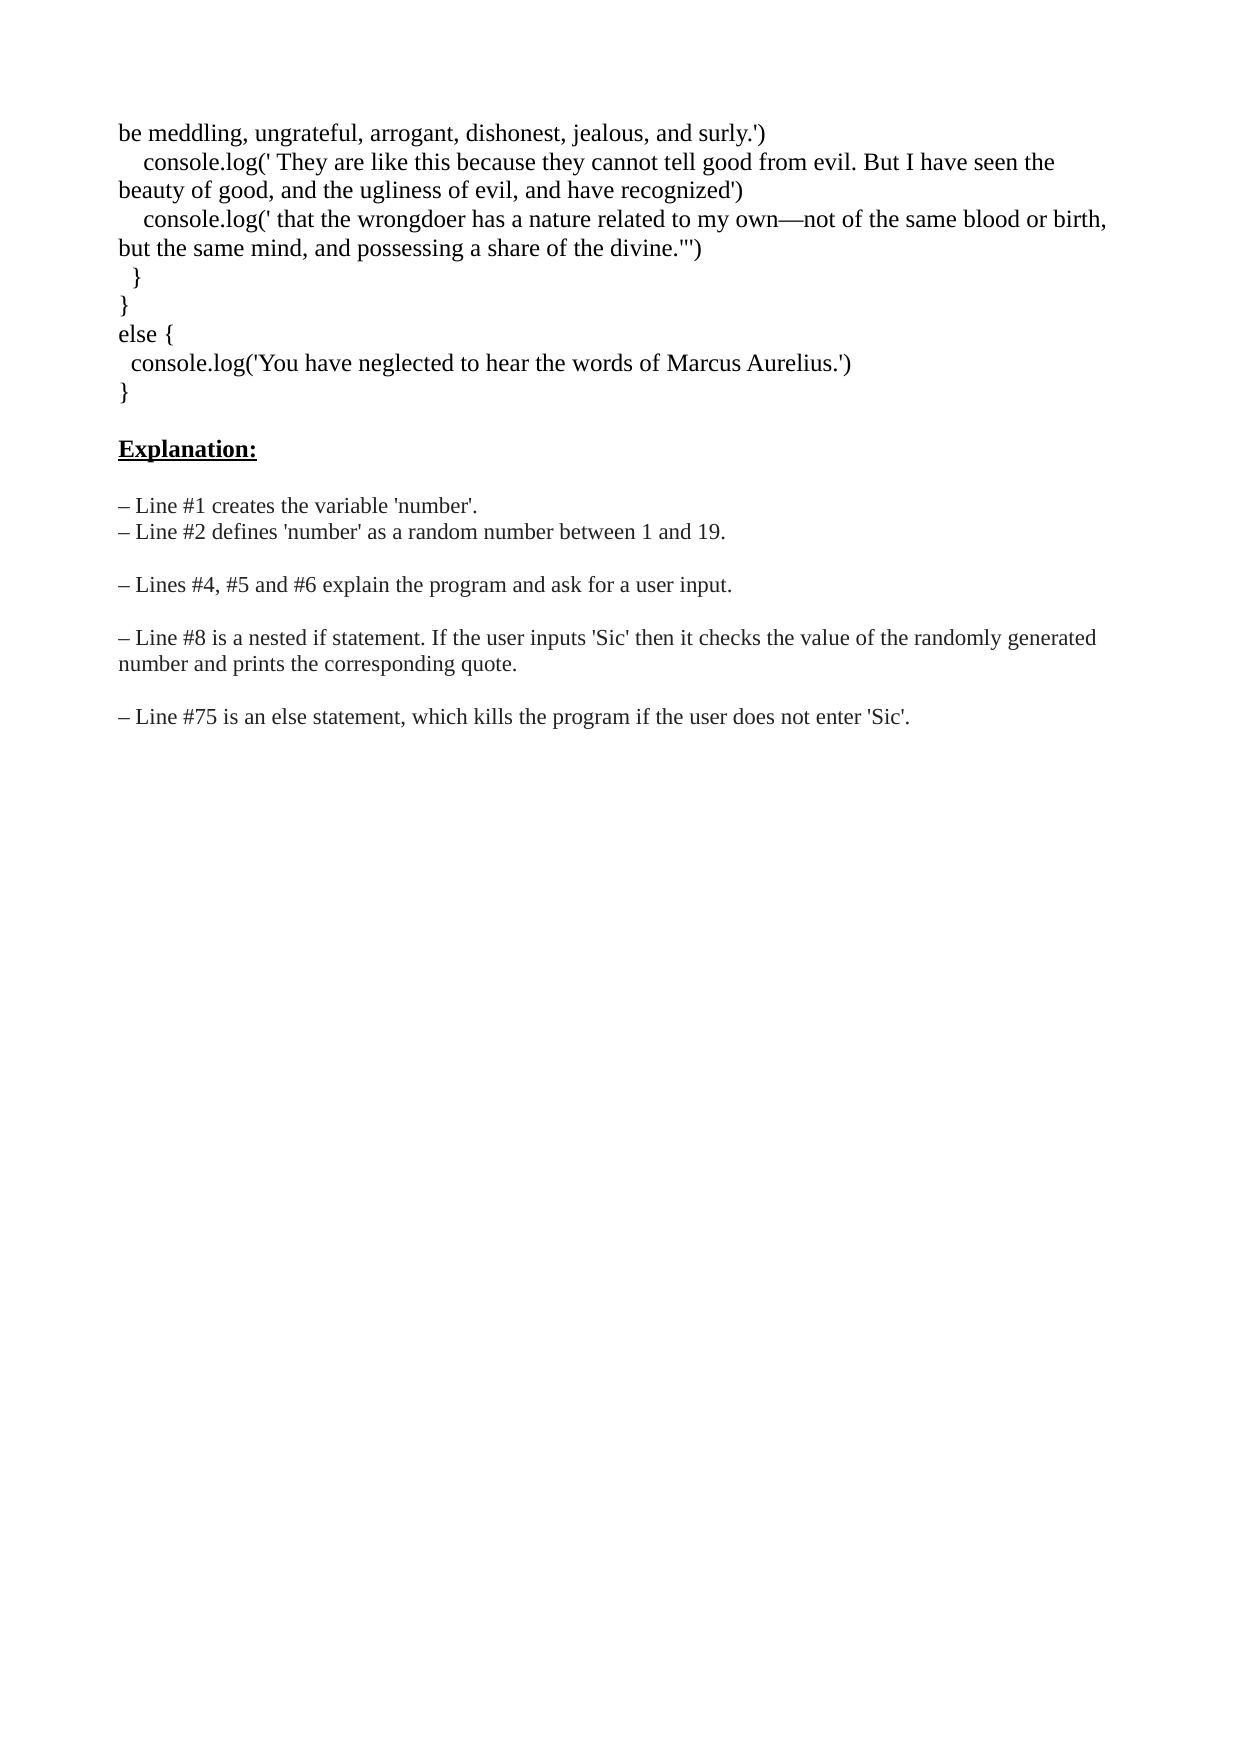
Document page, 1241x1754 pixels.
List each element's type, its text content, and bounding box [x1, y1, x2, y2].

text Explanation: [118, 434, 1122, 463]
text – Lines #4, #5 and #6 explain the program and ask for a user input. [118, 571, 1122, 597]
text – Line #8 is a nested if statement. If the user inputs 'Sic' then it checks the value of the randomly generated number and prints the corresponding quote. [118, 624, 1122, 676]
text be meddling, ungrateful, arrogant, dishonest, jealous, and surly.') console.log(' They are like this because they cannot tell good from evil. But I have seen the beauty of good, and the ugliness of evil, and have recognized') console.log(' that the wrongdoer has a nature related to my own—not of the same blood or birth, but the same mind, and possessing a share of the divine."') } } else { console.log('You have neglected to hear the words of Marcus Aurelius.') } [118, 118, 1122, 406]
text – Line #75 is an else statement, which kills the program if the user does not enter 'Sic'. [118, 703, 1122, 729]
text – Line #1 creates the variable 'number'. [118, 492, 1122, 518]
text – Line #2 defines 'number' as a random number between 1 and 19. [118, 518, 1122, 544]
